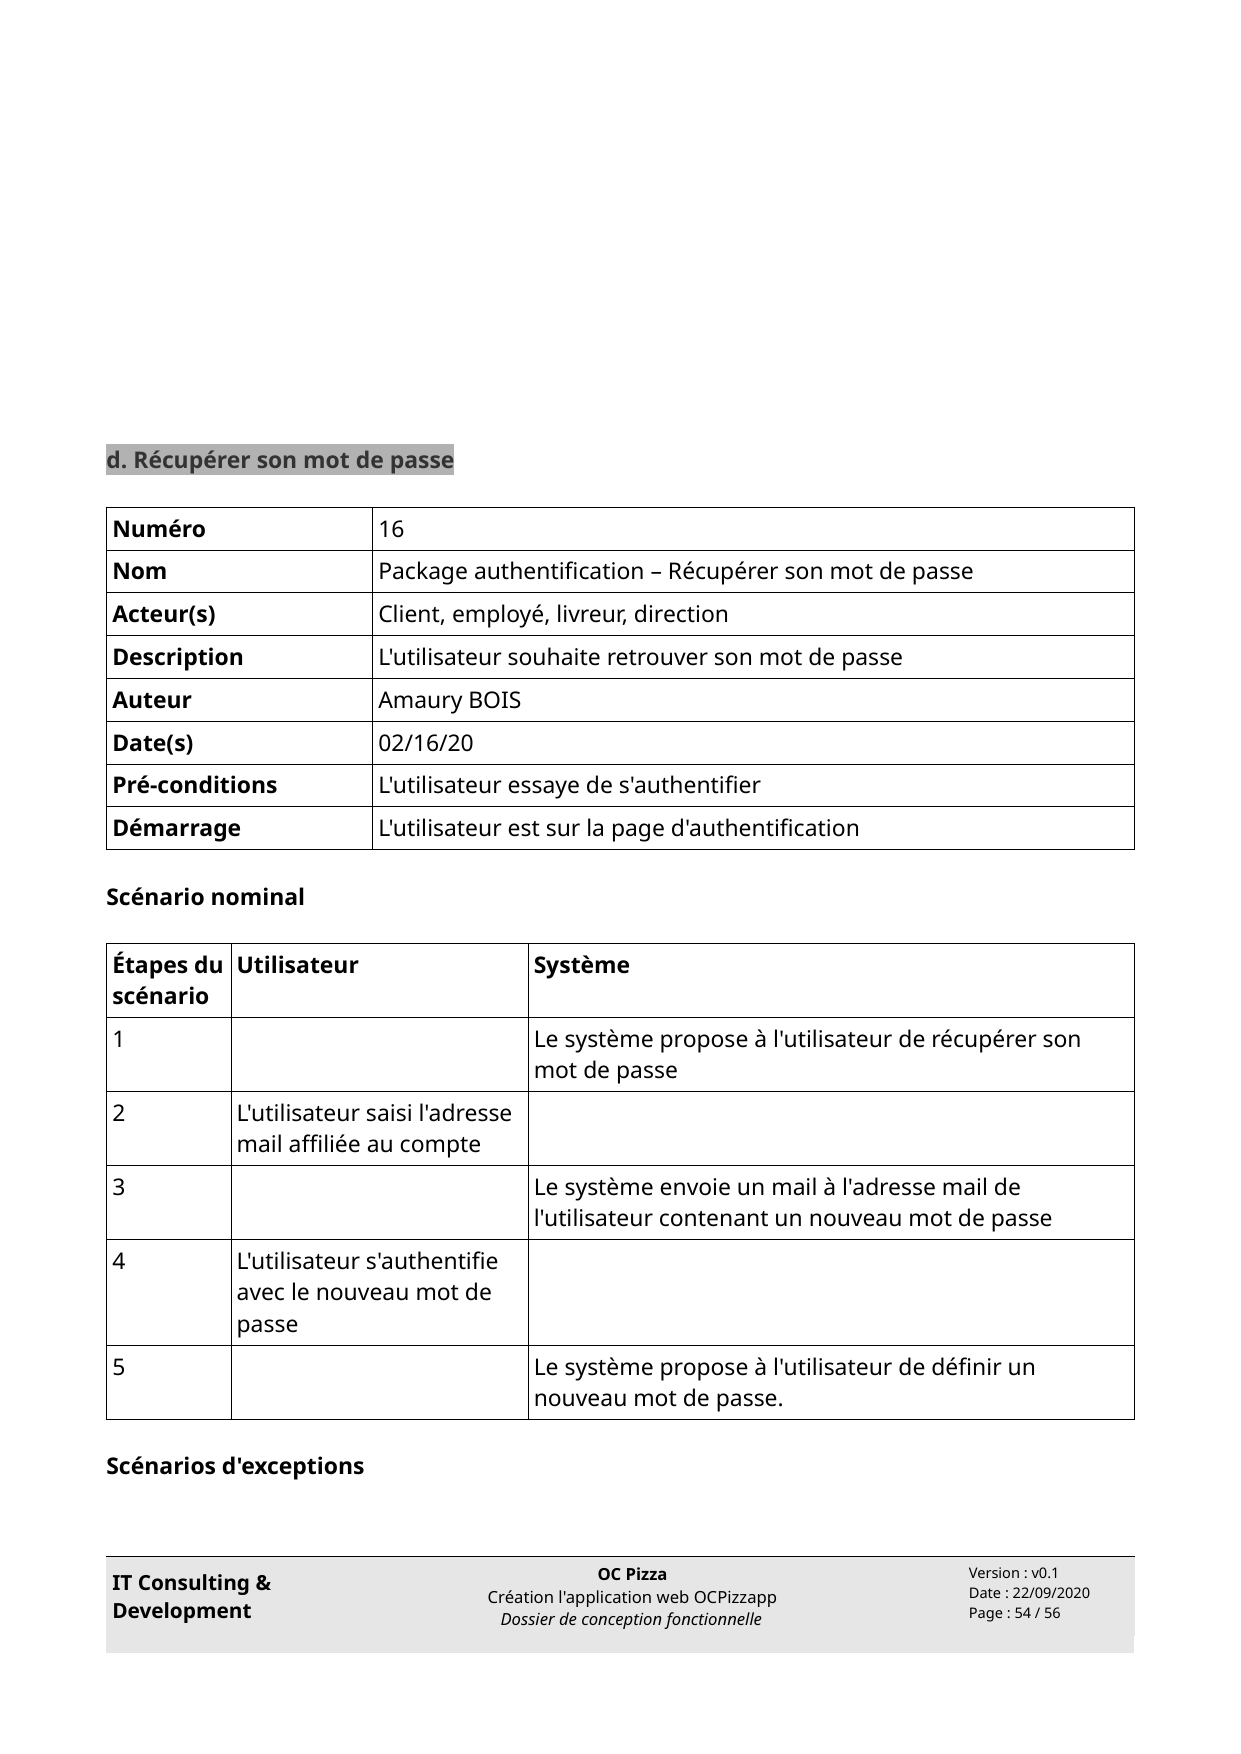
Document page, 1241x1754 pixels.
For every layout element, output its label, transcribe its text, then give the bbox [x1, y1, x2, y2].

table_header Utilisateur [232, 944, 528, 1017]
table_cell 3 [107, 1166, 231, 1239]
table_cell Le système propose à l'utilisateur de récupérer son mot de passe [529, 1018, 1134, 1091]
table_cell 4 [107, 1240, 231, 1344]
table_cell [232, 1346, 528, 1419]
table_cell Amaury BOIS [373, 679, 1134, 721]
table_cell [232, 1018, 528, 1091]
table_cell 1 [107, 1018, 231, 1091]
table_cell Client, employé, livreur, direction [373, 593, 1134, 635]
table_cell Description [107, 636, 372, 678]
table_cell Pré-conditions [107, 765, 372, 806]
table_cell Acteur(s) [107, 593, 372, 635]
table_cell 16/02/20 [373, 722, 1134, 763]
text Scénarios d'exceptions [106, 1450, 1134, 1481]
table_cell [529, 1092, 1134, 1165]
table_cell L'utilisateur souhaite retrouver son mot de passe [373, 636, 1134, 678]
table_header Numéro [107, 508, 372, 549]
table_cell Le système propose à l'utilisateur de définir un nouveau mot de passe. [529, 1346, 1134, 1419]
table_cell Auteur [107, 679, 372, 721]
table_cell Package authentification – Récupérer son mot de passe [373, 551, 1134, 592]
table_cell [529, 1240, 1134, 1344]
table_cell 2 [107, 1092, 231, 1165]
table_header Étapes du scénario [107, 944, 231, 1017]
text d. Récupérer son mot de passe [106, 444, 1134, 475]
table_header 16 [373, 508, 1134, 549]
table_cell L'utilisateur s'authentifie avec le nouveau mot de passe [232, 1240, 528, 1344]
table_cell Date(s) [107, 722, 372, 763]
table_cell L'utilisateur est sur la page d'authentification [373, 807, 1134, 849]
table_header Système [529, 944, 1134, 1017]
table_cell L'utilisateur saisi l'adresse mail affiliée au compte [232, 1092, 528, 1165]
table_cell L'utilisateur essaye de s'authentifier [373, 765, 1134, 806]
table_cell Le système envoie un mail à l'adresse mail de l'utilisateur contenant un nouveau mot de passe [529, 1166, 1134, 1239]
text Scénario nominal [106, 881, 1134, 912]
table_cell Démarrage [107, 807, 372, 849]
table_cell [232, 1166, 528, 1239]
table_cell Nom [107, 551, 372, 592]
table_cell 5 [107, 1346, 231, 1419]
